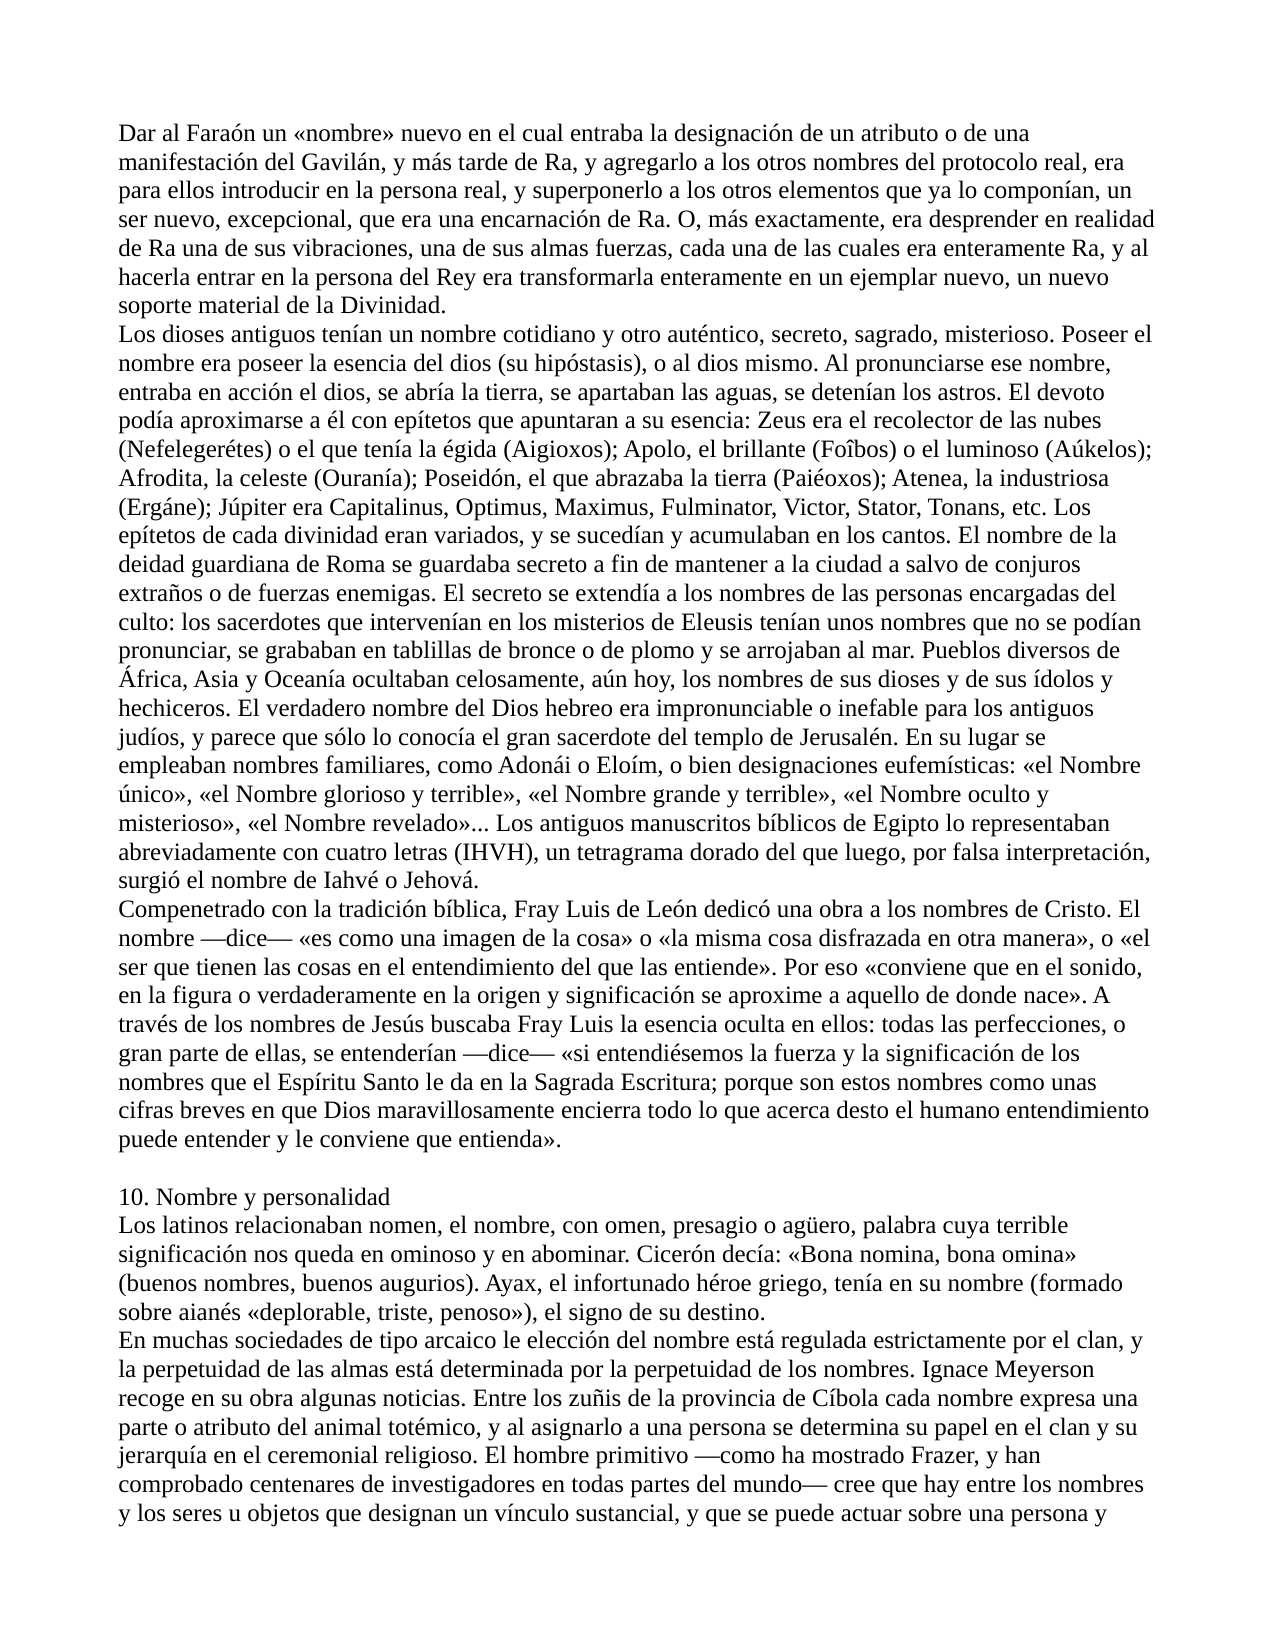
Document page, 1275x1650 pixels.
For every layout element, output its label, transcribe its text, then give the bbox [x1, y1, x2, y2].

text 10. Nombre y personalidad [118, 1182, 1157, 1211]
text Los dioses antiguos tenían un nombre cotidiano y otro auténtico, secreto, sagrado, misterioso. Poseer el nombre era poseer la esencia del dios (su hipóstasis), o al dios mismo. Al pronunciarse ese nombre, entraba en acción el dios, se abría la tierra, se apartaban las aguas, se detenían los astros. El devoto podía aproximarse a él con epítetos que apuntaran a su esencia: Zeus era el recolector de las nubes (Nefelegerétes) o el que tenía la égida (Aigioxos); Apolo, el brillante (Foîbos) o el luminoso (Aúkelos); Afrodita, la celeste (Ouranía); Poseidón, el que abrazaba la tierra (Paiéoxos); Atenea, la industriosa (Ergáne); Júpiter era Capitalinus, Optimus, Maximus, Fulminator, Victor, Stator, Tonans, etc. Los epítetos de cada divinidad eran variados, y se sucedían y acumulaban en los cantos. El nombre de la deidad guardiana de Roma se guardaba secreto a fin de mantener a la ciudad a salvo de conjuros extraños o de fuerzas enemigas. El secreto se extendía a los nombres de las personas encargadas del culto: los sacerdotes que intervenían en los misterios de Eleusis tenían unos nombres que no se podían pronunciar, se grababan en tablillas de bronce o de plomo y se arrojaban al mar. Pueblos diversos de África, Asia y Oceanía ocultaban celosamente, aún hoy, los nombres de sus dioses y de sus ídolos y hechiceros. El verdadero nombre del Dios hebreo era impronunciable o inefable para los antiguos judíos, y parece que sólo lo conocía el gran sacerdote del templo de Jerusalén. En su lugar se empleaban nombres familiares, como Adonái o Eloím, o bien designaciones eufemísticas: «el Nombre único», «el Nombre glorioso y terrible», «el Nombre grande y terrible», «el Nombre oculto y misterioso», «el Nombre revelado»... Los antiguos manuscritos bíblicos de Egipto lo representaban abreviadamente con cuatro letras (IHVH), un tetragrama dorado del que luego, por falsa interpretación, surgió el nombre de Iahvé o Jehová. [118, 319, 1157, 894]
text Compenetrado con la tradición bíblica, Fray Luis de León dedicó una obra a los nombres de Cristo. El nombre —dice— «es como una imagen de la cosa» o «la misma cosa disfrazada en otra manera», o «el ser que tienen las cosas en el entendimiento del que las entiende». Por eso «conviene que en el sonido, en la figura o verdaderamente en la origen y significación se aproxime a aquello de donde nace». A través de los nombres de Jesús buscaba Fray Luis la esencia oculta en ellos: todas las perfecciones, o gran parte de ellas, se entenderían —dice— «si entendiésemos la fuerza y la significación de los nombres que el Espíritu Santo le da en la Sagrada Escritura; porque son estos nombres como unas cifras breves en que Dios maravillosamente encierra todo lo que acerca desto el humano entendimiento puede entender y le conviene que entienda». [118, 894, 1157, 1153]
text Dar al Faraón un «nombre» nuevo en el cual entraba la designación de un atributo o de una manifestación del Gavilán, y más tarde de Ra, y agregarlo a los otros nombres del protocolo real, era para ellos introducir en la persona real, y superponerlo a los otros elementos que ya lo componían, un ser nuevo, excepcional, que era una encarnación de Ra. O, más exactamente, era desprender en realidad de Ra una de sus vibraciones, una de sus almas fuerzas, cada una de las cuales era enteramente Ra, y al hacerla entrar en la persona del Rey era transformarla enteramente en un ejemplar nuevo, un nuevo soporte material de la Divinidad. [118, 118, 1157, 319]
text En muchas sociedades de tipo arcaico le elección del nombre está regulada estrictamente por el clan, y la perpetuidad de las almas está determinada por la perpetuidad de los nombres. Ignace Meyerson recoge en su obra algunas noticias. Entre los zuñis de la provincia de Cíbola cada nombre expresa una parte o atributo del animal totémico, y al asignarlo a una persona se determina su papel en el clan y su jerarquía en el ceremonial religioso. El hombre primitivo —como ha mostrado Frazer, y han comprobado centenares de investigadores en todas partes del mundo— cree que hay entre los nombres y los seres u objetos que designan un vínculo sustancial, y que se puede actuar sobre una persona y [118, 1326, 1157, 1527]
text Los latinos relacionaban nomen, el nombre, con omen, presagio o agüero, palabra cuya terrible significación nos queda en ominoso y en abominar. Cicerón decía: «Bona nomina, bona omina» (buenos nombres, buenos augurios). Ayax, el infortunado héroe griego, tenía en su nombre (formado sobre aianés «deplorable, triste, penoso»), el signo de su destino. [118, 1211, 1157, 1326]
